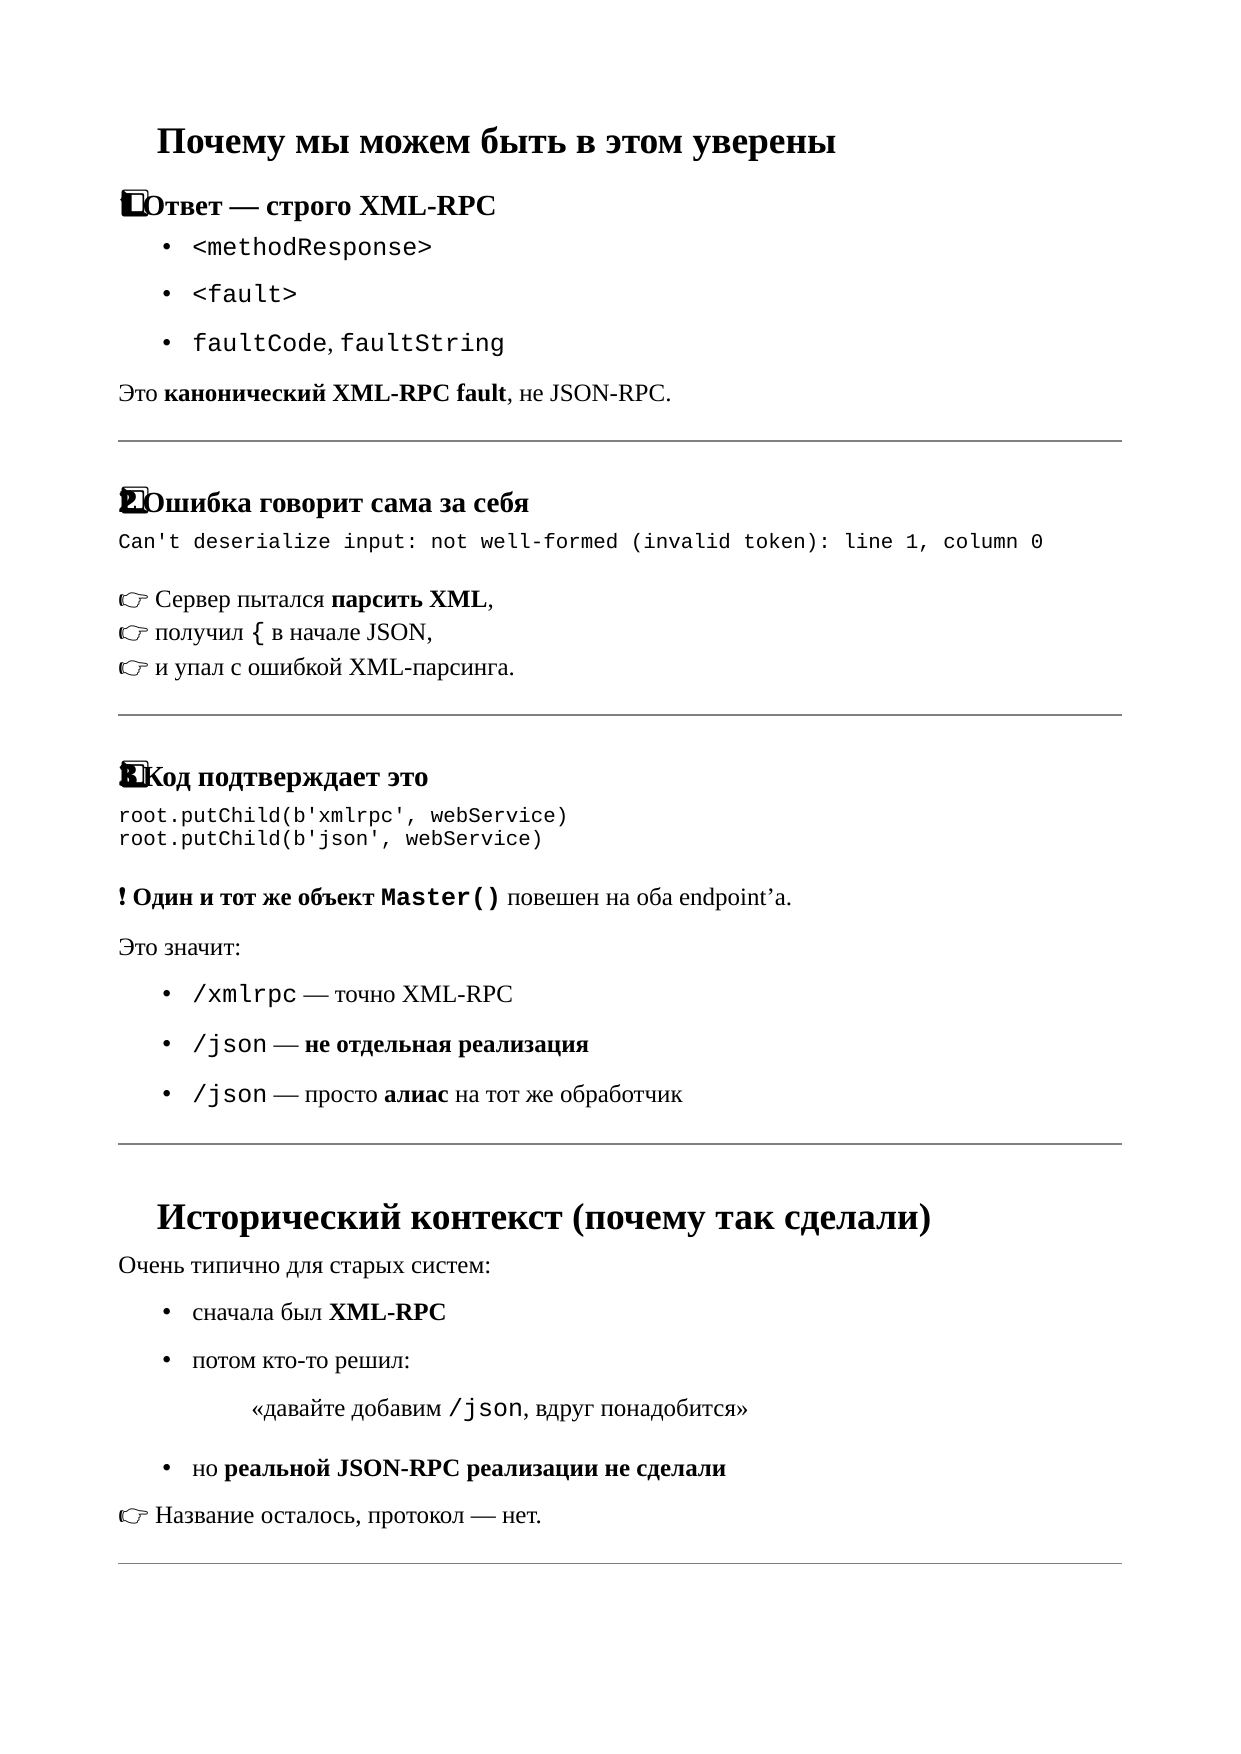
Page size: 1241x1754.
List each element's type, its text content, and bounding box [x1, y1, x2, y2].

list «давайте добавим /json, вдруг понадобится» [222, 1393, 1063, 1423]
subtitle 🧩 Почему мы можем быть в этом уверены [118, 118, 1122, 161]
text Очень типично для старых систем: [118, 1250, 1122, 1279]
text Это значит: [118, 932, 1122, 960]
text 👉 Название осталось, протокол — нет. [118, 1501, 1122, 1529]
subtitle 🧠 Исторический контекст (почему так сделали) [118, 1194, 1122, 1237]
text root.putChild(b'xmlrpc', webService) [118, 805, 1122, 828]
subtitle 3️⃣ Код подтверждает это [118, 759, 1122, 792]
list /json — не отдельная реализация [162, 1029, 1122, 1060]
list но реальной JSON-RPC реализации не сделали [162, 1453, 1122, 1482]
text 👉 Сервер пытался парсить XML, 👉 получил { в начале JSON, 👉 и упал с ошибкой XML-парсинга. [118, 584, 1122, 681]
list faultCode, faultString [162, 328, 1122, 359]
list /xmlrpc — точно XML-RPC [162, 979, 1122, 1010]
list <methodResponse> [162, 234, 1122, 263]
text Это канонический XML-RPC fault, не JSON-RPC. [118, 378, 1122, 407]
text root.putChild(b'json', webService) [118, 828, 1122, 852]
list <fault> [162, 281, 1122, 310]
text Can't deserialize input: not well-formed (invalid token): line 1, column 0 [118, 531, 1122, 555]
subtitle 1️⃣ Ответ — строго XML-RPC [118, 188, 1122, 222]
list потом кто-то решил: [162, 1345, 1122, 1374]
text ❗ Один и тот же объект Master() повешен на оба endpoint’а. [118, 882, 1122, 912]
list сначала был XML-RPC [162, 1297, 1122, 1326]
list /json — просто алиас на тот же обработчик [162, 1079, 1122, 1110]
subtitle 2️⃣ Ошибка говорит сама за себя [118, 485, 1122, 518]
